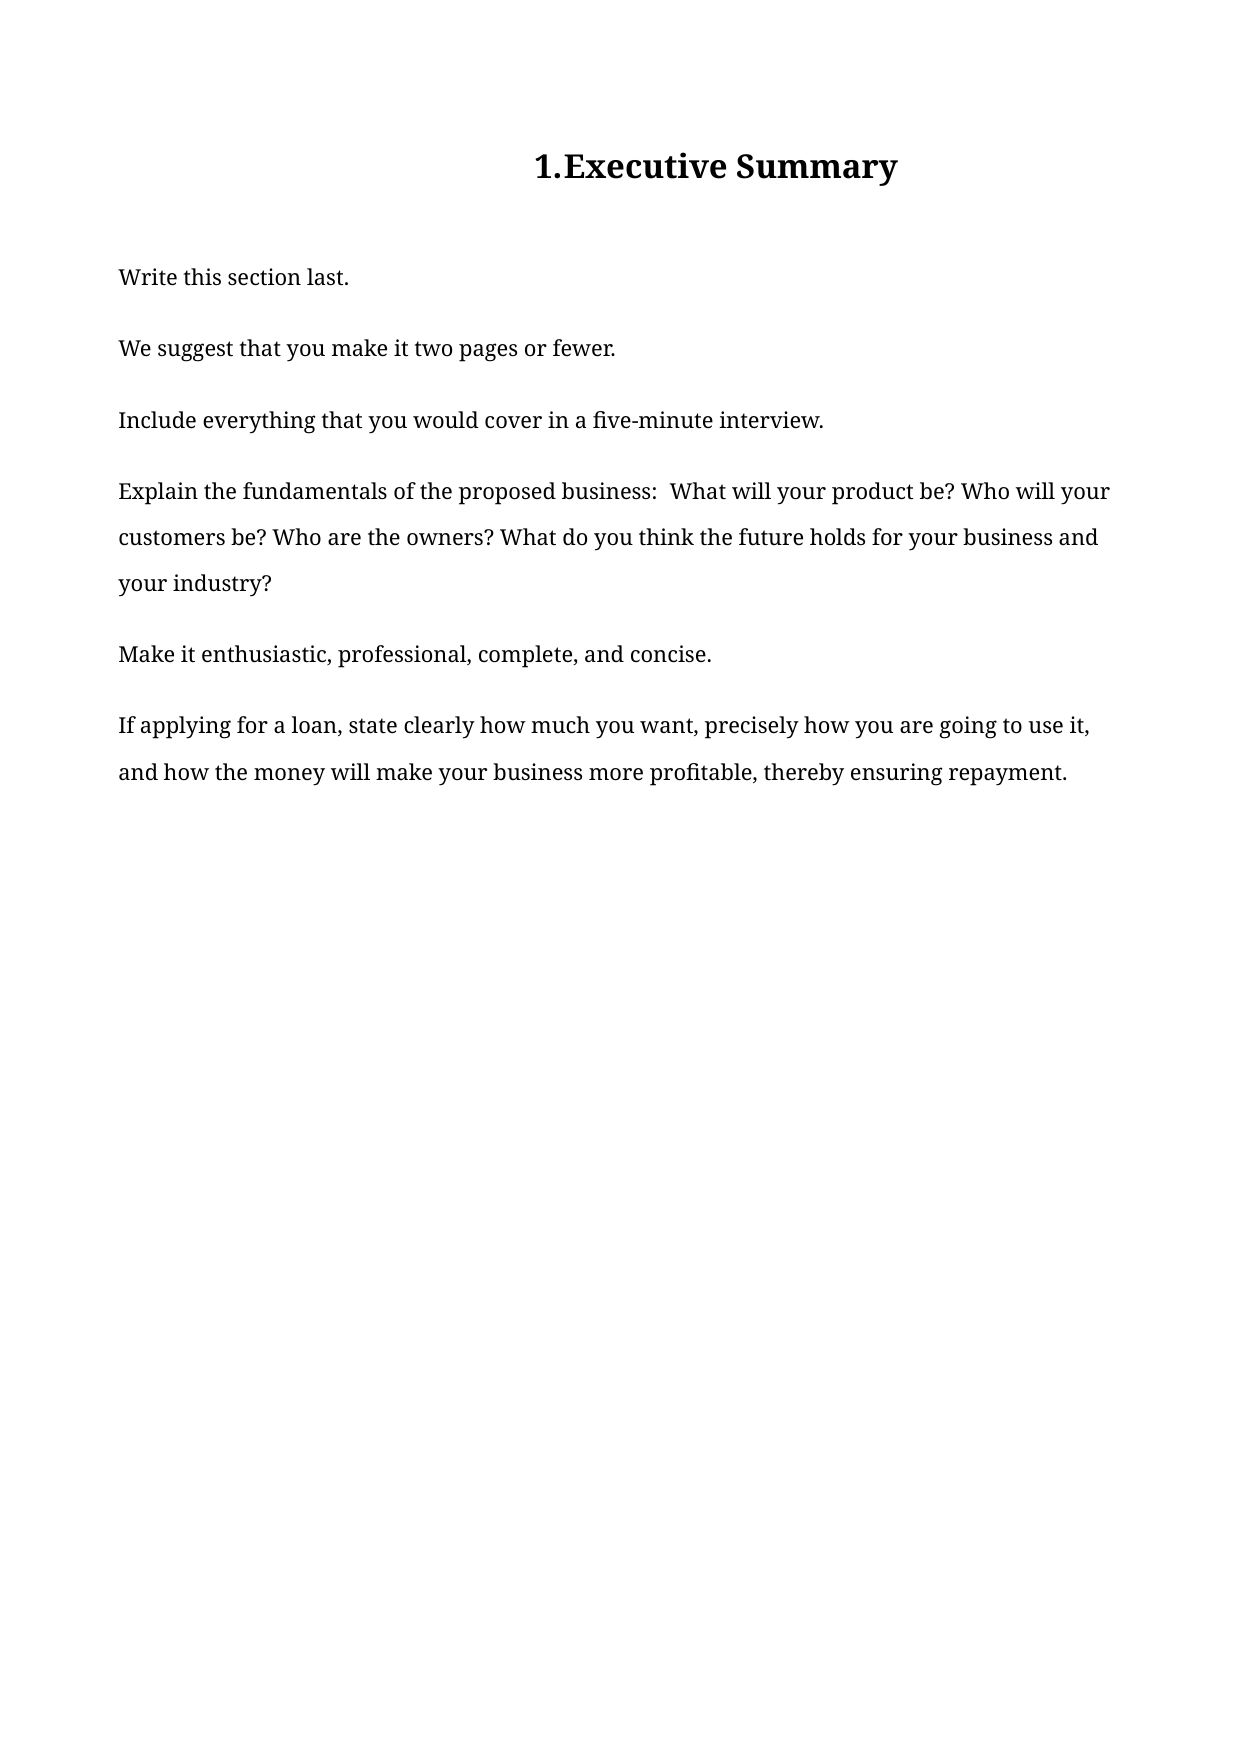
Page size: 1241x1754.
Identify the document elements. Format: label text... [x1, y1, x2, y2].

text Write this section last. [118, 262, 1122, 292]
text Make it enthusiastic, professional, complete, and concise. [118, 639, 1122, 669]
text Explain the fundamentals of the proposed business: What will your product be? Who will your customers be? Who are the owners? What do you think the future holds for your business and your industry? [118, 476, 1122, 598]
text If applying for a loan, state clearly how much you want, precisely how you are going to use it, and how the money will make your business more profitable, thereby ensuring repayment. [118, 710, 1122, 786]
text Include everything that you would cover in a five-minute interview. [118, 404, 1122, 434]
subtitle Executive Summary [309, 143, 1122, 188]
text We suggest that you make it two pages or fewer. [118, 333, 1122, 363]
